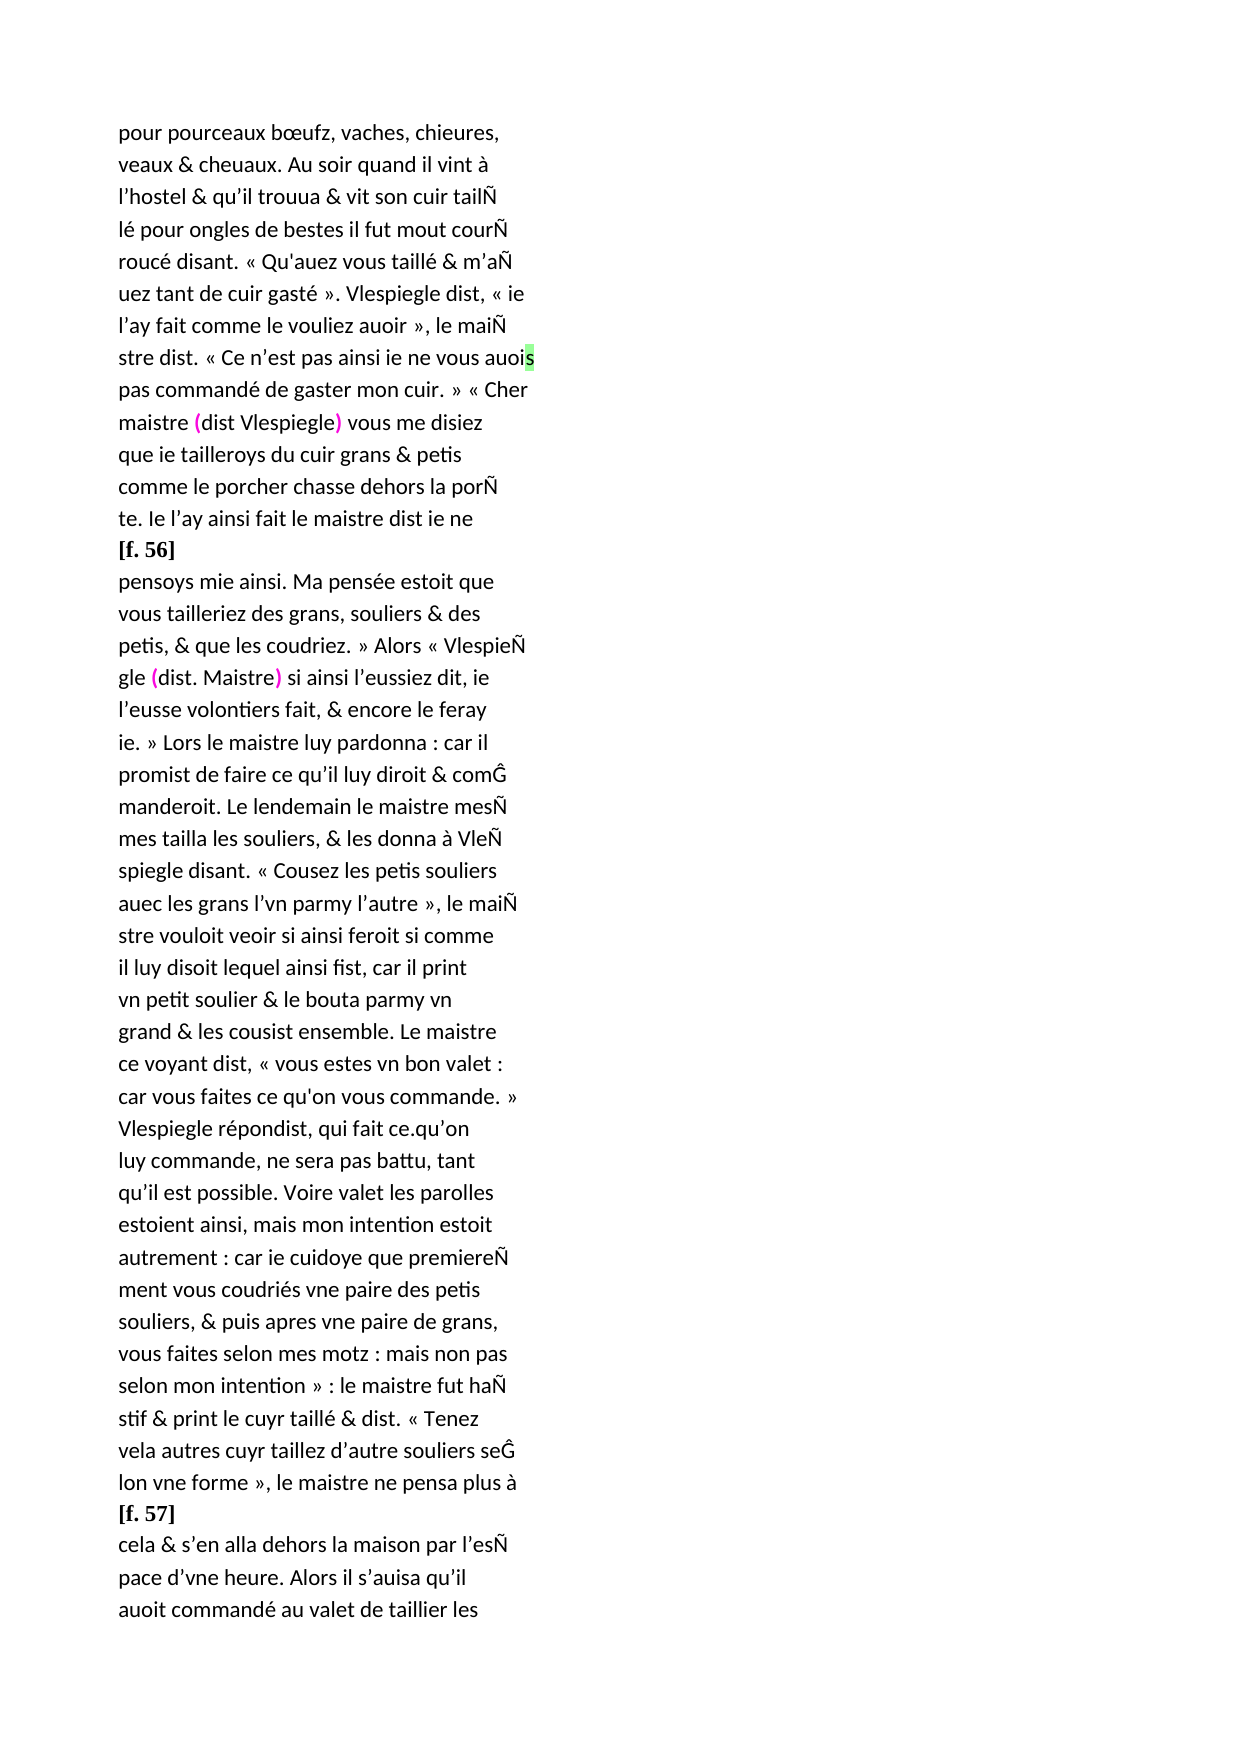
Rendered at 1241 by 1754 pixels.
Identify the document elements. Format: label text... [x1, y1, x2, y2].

text pour pourceaux bœufz, vaches, chieures, veaux & cheuaux. Au soir quand il vint à l’hostel & qu’il trouua & vit son cuir tailÑ lé pour ongles de bestes il fut mout courÑ roucé disant. « Qu'auez vous taillé & m’aÑ uez tant de cuir gasté ». Vlespiegle dist, « ie l’ay fait comme le vouliez auoir », le maiÑ stre dist. « Ce n’est pas ainsi ie ne vous auois pas commandé de gaster mon cuir. » « Cher maistre (dist Vlespiegle) vous me disiez que ie tailleroys du cuir grans & petis comme le porcher chasse dehors la porÑ te. Ie l’ay ainsi fait le maistre dist ie ne [f. 56] pensoys mie ainsi. Ma pensée estoit que vous tailleriez des grans, souliers & des petis, & que les coudriez. » Alors « VlespieÑ gle (dist. Maistre) si ainsi l’eussiez dit, ie l’eusse volontiers fait, & encore le feray ie. » Lors le maistre luy pardonna : car il promist de faire ce qu’il luy diroit & comĜ manderoit. Le lendemain le maistre mesÑ mes tailla les souliers, & les donna à VleÑ spiegle disant. « Cousez les petis souliers auec les grans l’vn parmy l’autre », le maiÑ stre vouloit veoir si ainsi feroit si comme il luy disoit lequel ainsi fist, car il print vn petit soulier & le bouta parmy vn grand & les cousist ensemble. Le maistre ce voyant dist, « vous estes vn bon valet : car vous faites ce qu'on vous commande. » Vlespiegle répondist, qui fait ce.qu’on luy commande, ne sera pas battu, tant qu’il est possible. Voire valet les parolles estoient ainsi, mais mon intention estoit autrement : car ie cuidoye que premiereÑ ment vous coudriés vne paire des petis souliers, & puis apres vne paire de grans, vous faites selon mes motz : mais non pas selon mon intention » : le maistre fut haÑ stif & print le cuyr taillé & dist. « Tenez vela autres cuyr taillez d’autre souliers seĜ lon vne forme », le maistre ne pensa plus à [f. 57] cela & s’en alla dehors la maison par l’esÑ pace d’vne heure. Alors il s’auisa qu’il auoit commandé au valet de taillier les [118, 118, 1122, 1623]
